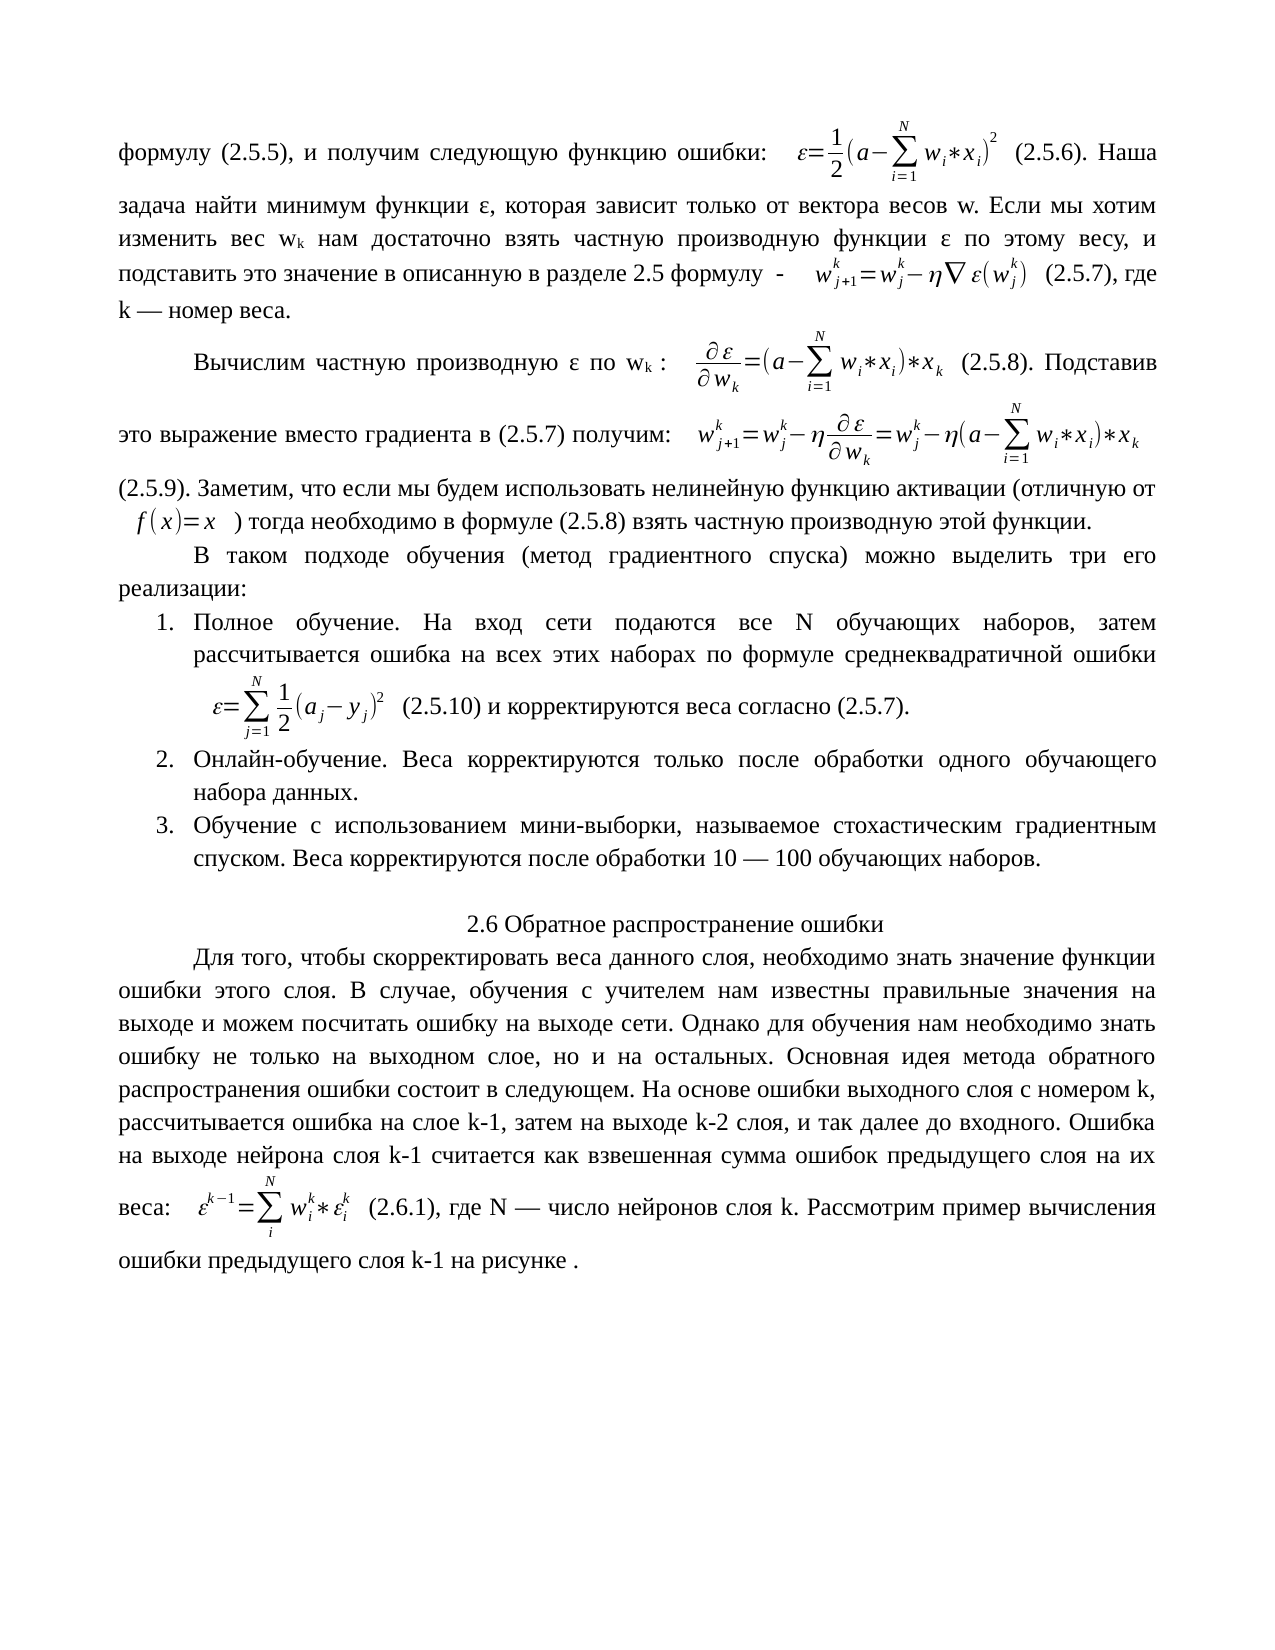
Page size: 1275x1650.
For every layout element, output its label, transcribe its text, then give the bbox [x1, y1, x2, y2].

text 2.6 Обратное распространение ошибки [118, 909, 1157, 938]
text В таком подходе обучения (метод градиентного спуска) можно выделить три его реализации: [118, 541, 1157, 602]
list Обучение с использованием мини-выборки, называемое стохастическим градиентным спуском. Веса корректируются после обработки 10 — 100 обучающих наборов. [156, 810, 1157, 872]
text Для оценки того, насколько y отличается от a, используем простую функцию ошибки, например среднеквадратичное отклонение: (2.5.5). Подставим y из (2.5.4) в формулу (2.5.5), и получим следующую функцию ошибки: (2.5.6). Наша задача найти минимум функции ε, которая зависит только от вектора весов w. Если мы хотим изменить вес wk нам достаточно взять частную производную функции ε по этому весу, и подставить это значение в описанную в разделе 2.5 формулу - (2.5.7), где k — номер веса. [118, 118, 1157, 324]
list Полное обучение. На вход сети подаются все N обучающих наборов, затем рассчитывается ошибка на всех этих наборах по формуле среднеквадратичной ошибки (2.5.10) и корректируются веса согласно (2.5.7). [156, 607, 1157, 740]
list Онлайн-обучение. Веса корректируются только после обработки одного обучающего набора данных. [156, 744, 1157, 806]
text Вычислим частную производную ε по wk : (2.5.8). Подставив это выражение вместо градиента в (2.5.7) получим: (2.5.9). Заметим, что если мы будем использовать нелинейную функцию активации (отличную от ) тогда необходимо в формуле (2.5.8) взять частную производную этой функции. [118, 328, 1157, 536]
text Для того, чтобы скорректировать веса данного слоя, необходимо знать значение функции ошибки этого слоя. В случае, обучения с учителем нам известны правильные значения на выходе и можем посчитать ошибку на выходе сети. Однако для обучения нам необходимо знать ошибку не только на выходном слое, но и на остальных. Основная идея метода обратного распространения ошибки состоит в следующем. На основе ошибки выходного слоя с номером k, рассчитывается ошибка на слое k-1, затем на выходе k-2 слоя, и так далее до входного. Ошибка на выходе нейрона слоя k-1 считается как взвешенная сумма ошибок предыдущего слоя на их веса: (2.6.1), где N — число нейронов слоя k. Рассмотрим пример вычисления ошибки предыдущего слоя k-1 на рисунке . [118, 942, 1157, 1274]
